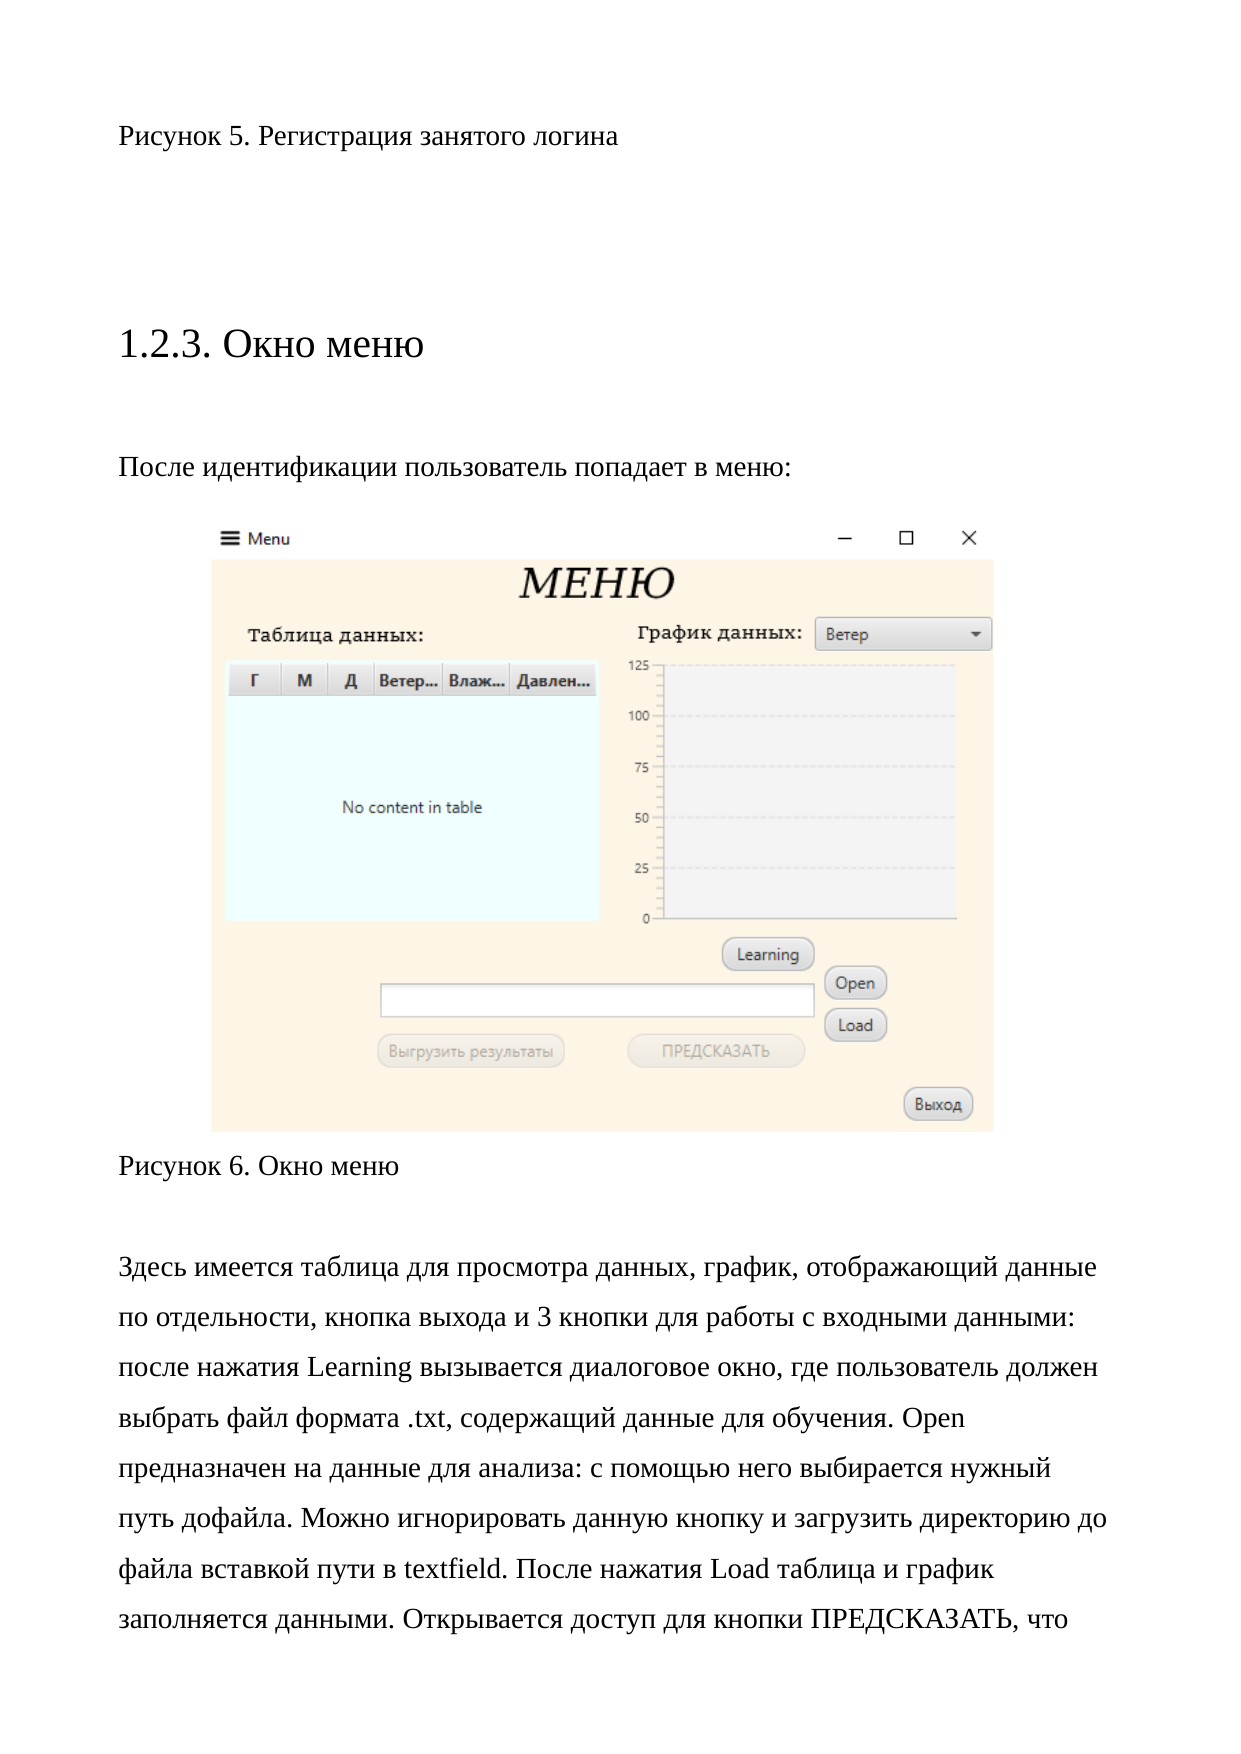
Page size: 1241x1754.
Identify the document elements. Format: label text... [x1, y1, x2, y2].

list 1.2.3. Окно меню [118, 318, 1113, 366]
list После идентификации пользователь попадает в меню: [118, 449, 1113, 483]
text Рисунок 6. Окно меню Здесь имеется таблица для просмотра данных, график, отображающий данные по отдельности, кнопка выхода и 3 кнопки для работы с входными данными: после нажатия Learning вызывается диалоговое окно, где пользователь должен выбрать файл формата .txt, содержащий данные для обучения. Open предназначен на данные для анализа: с помощью него выбирается нужный путь дофайла. Можно игнорировать данную кнопку и загрузить директорию до файла вставкой пути в textfield. После нажатия Load таблица и график заполняется данными. Открывается доступ для кнопки ПРЕДСКАЗАТЬ, что [118, 559, 1113, 1634]
list Рисунок 5. Регистрация занятого логина [118, 118, 1113, 245]
picture [211, 523, 994, 1132]
